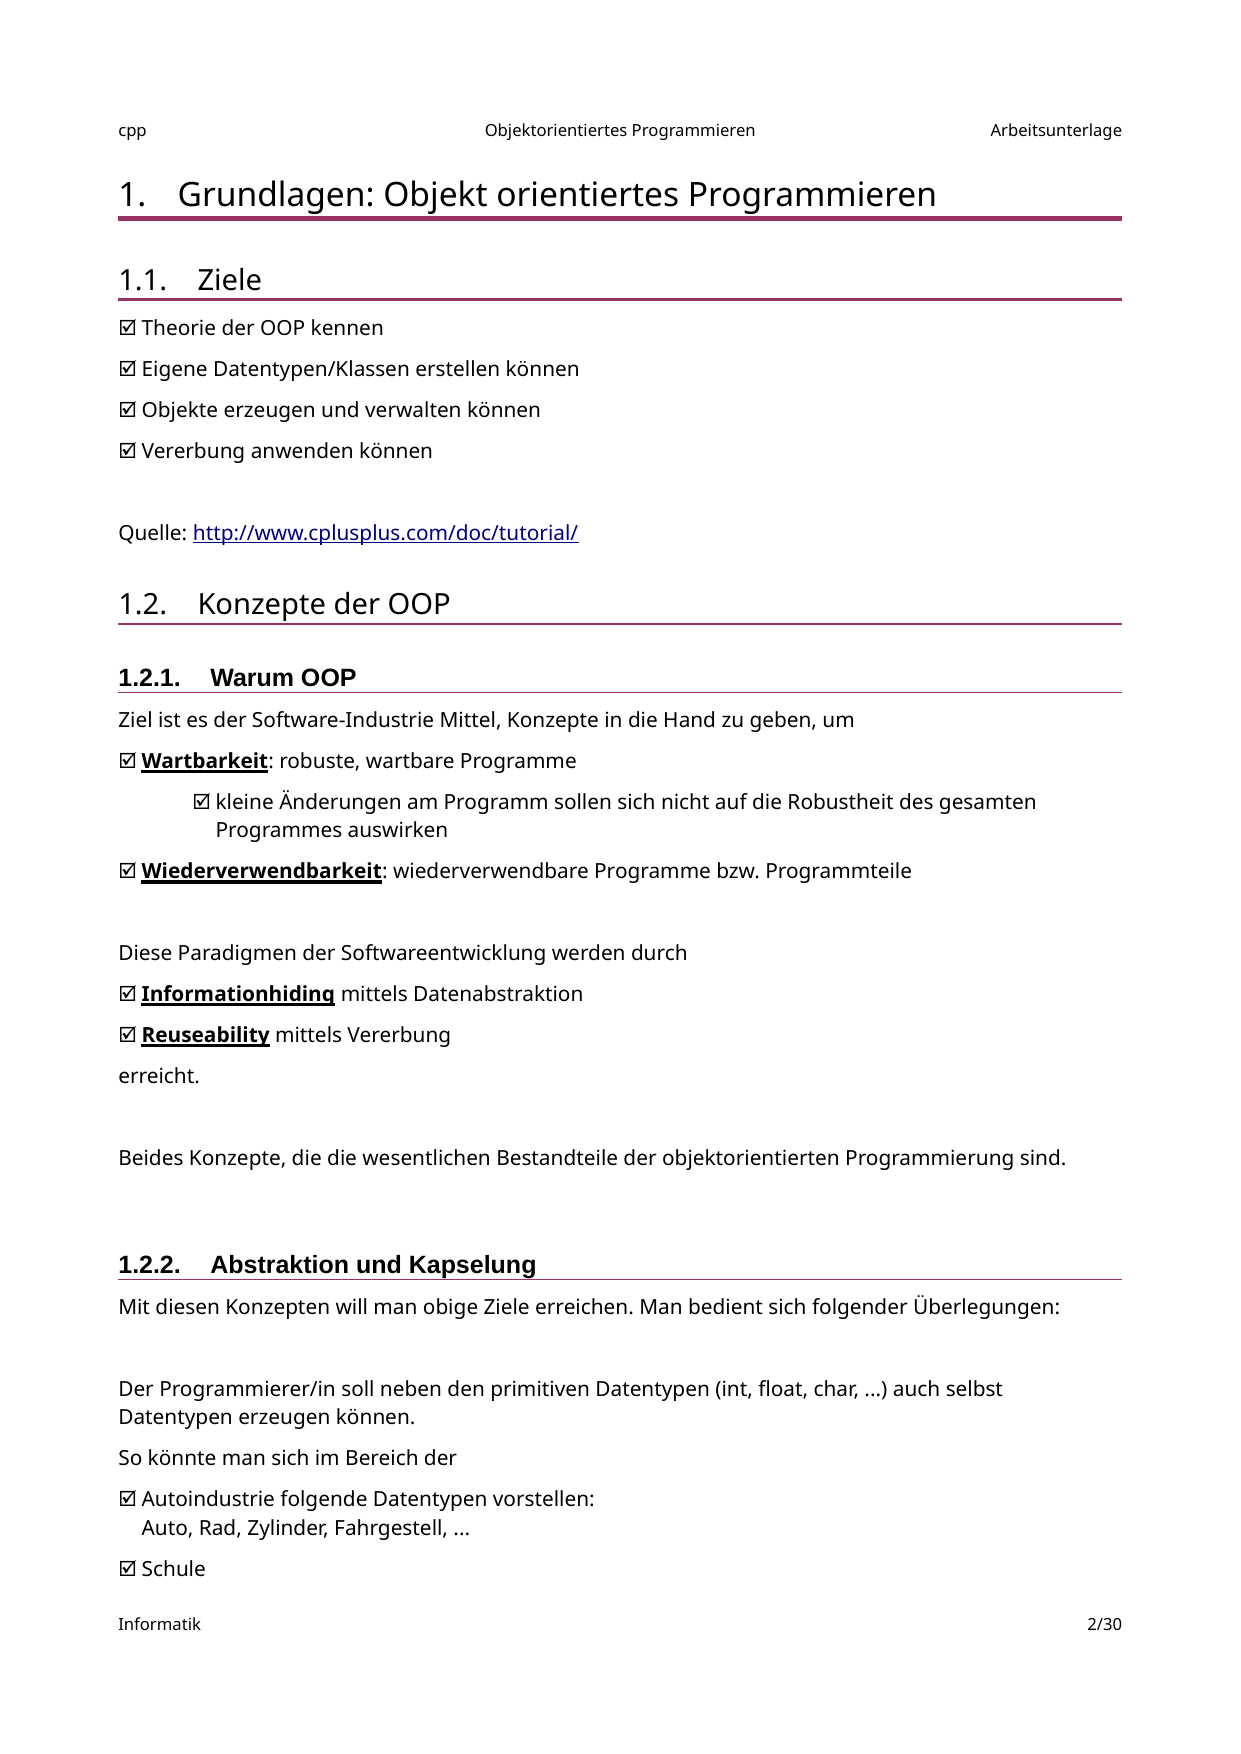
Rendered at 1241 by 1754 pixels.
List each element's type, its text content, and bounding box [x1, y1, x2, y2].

list Objekte erzeugen und verwalten können [118, 395, 1122, 423]
text Diese Paradigmen der Softwareentwicklung werden durch [118, 938, 1122, 967]
list Theorie der OOP kennen [118, 313, 1122, 341]
list Eigene Datentypen/Klassen erstellen können [118, 354, 1122, 382]
text Quelle: http://www.cplusplus.com/doc/tutorial/ [118, 518, 1122, 546]
list Vererbung anwenden können [118, 436, 1122, 464]
text So könnte man sich im Bereich der [118, 1443, 1122, 1472]
subtitle Warum OOP [118, 663, 1122, 692]
subtitle Abstraktion und Kapselung [118, 1250, 1122, 1279]
subtitle Konzepte der OOP [118, 584, 1122, 623]
text Mit diesen Konzepten will man obige Ziele erreichen. Man bedient sich folgender Überlegungen: [118, 1292, 1122, 1321]
subtitle Ziele [118, 259, 1122, 298]
list Wiederverwendbarkeit: wiederverwendbare Programme bzw. Programmteile [118, 856, 1122, 885]
list Schule Schueler, Lehrer, Unterrichtsfach, ... [118, 1554, 1122, 1582]
list Autoindustrie folgende Datentypen vorstellen: Auto, Rad, Zylinder, Fahrgestell, ... [118, 1484, 1122, 1541]
list kleine Änderungen am Programm sollen sich nicht auf die Robustheit des gesamten Programmes auswirken [192, 787, 1122, 844]
text Beides Konzepte, die die wesentlichen Bestandteile der objektorientierten Programmierung sind. [118, 1143, 1122, 1171]
list Reuseability mittels Vererbung [118, 1020, 1122, 1049]
text erreicht. [118, 1061, 1122, 1089]
list Informationhiding mittels Datenabstraktion [118, 979, 1122, 1008]
list Wartbarkeit: robuste, wartbare Programme [118, 746, 1122, 774]
subtitle Grundlagen: Objekt orientiertes Programmieren [118, 170, 1122, 216]
text Ziel ist es der Software-Industrie Mittel, Konzepte in die Hand zu geben, um [118, 705, 1122, 734]
text Der Programmierer/in soll neben den primitiven Datentypen (int, float, char, ...) auch selbst Datentypen erzeugen können. [118, 1374, 1122, 1431]
